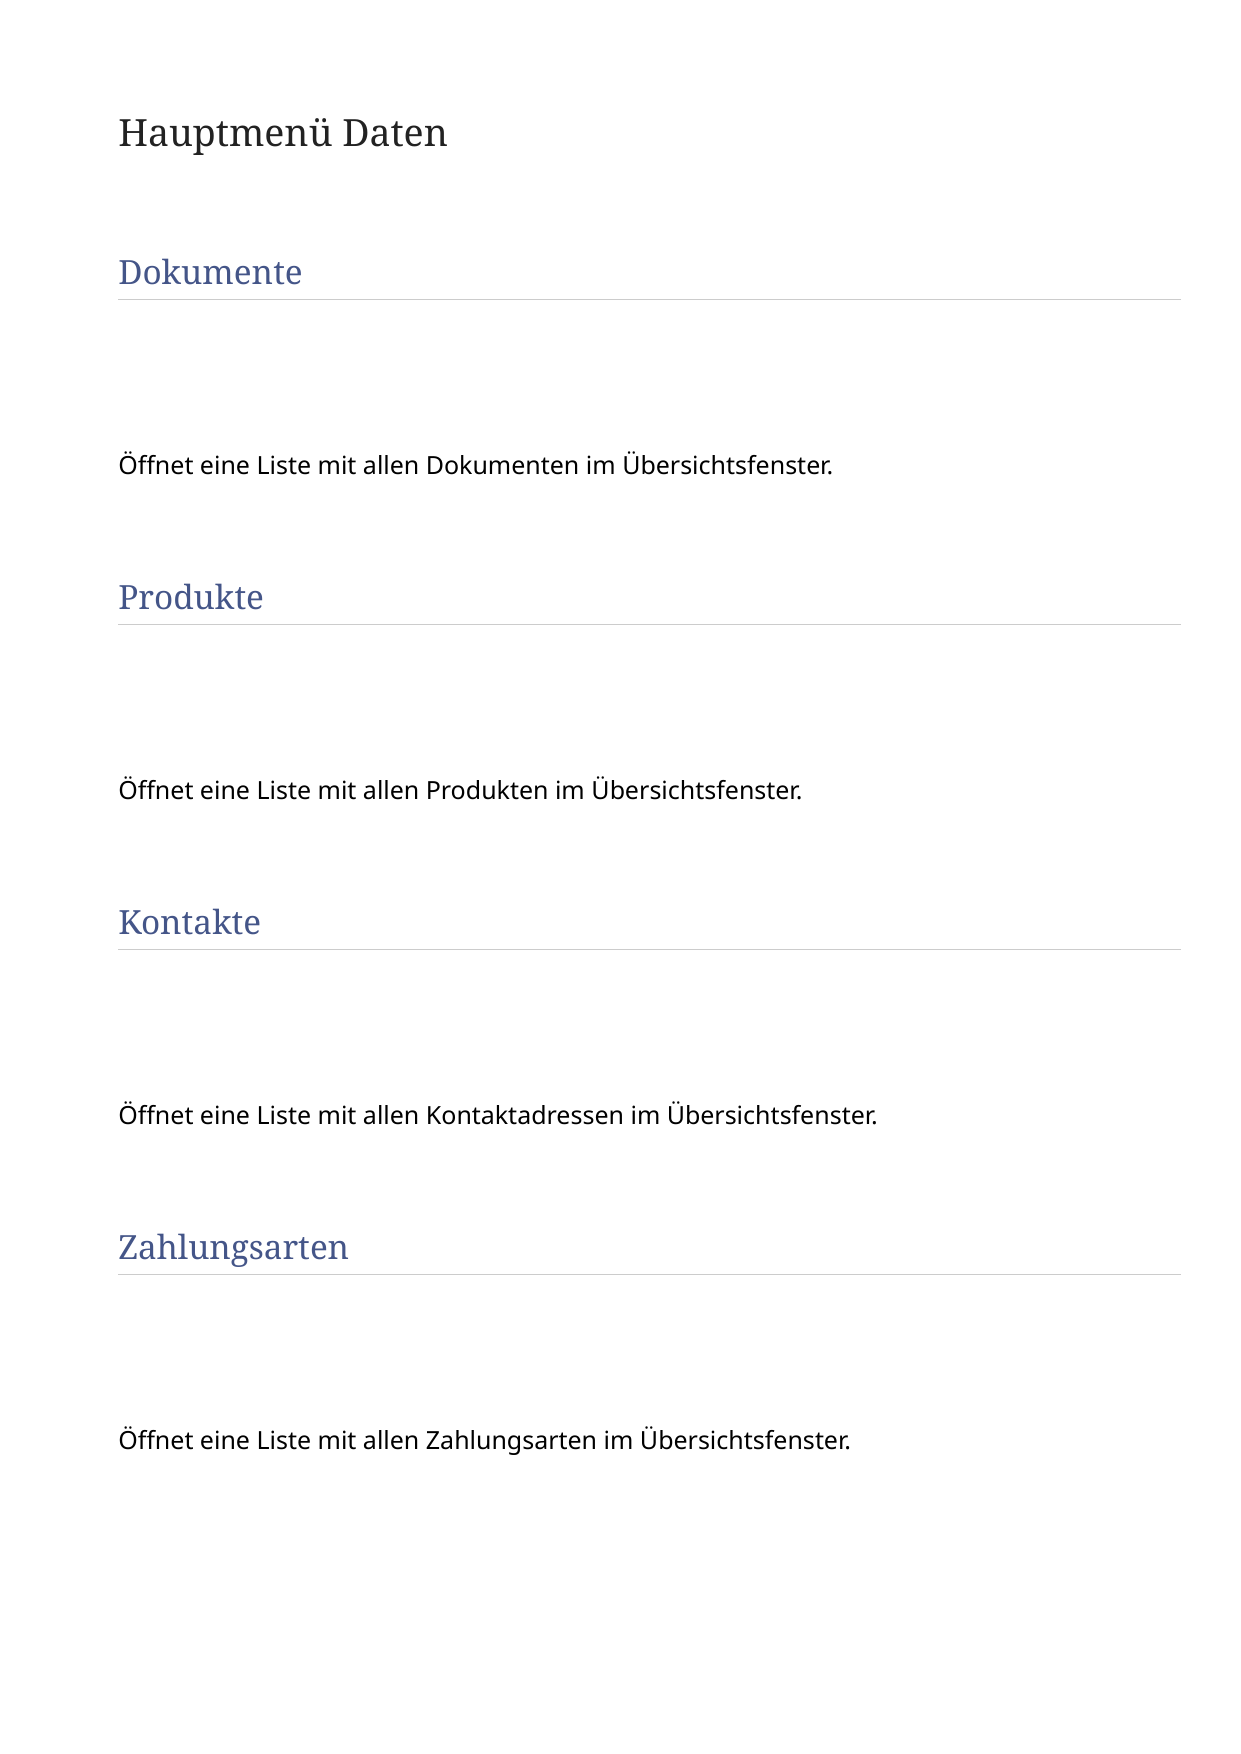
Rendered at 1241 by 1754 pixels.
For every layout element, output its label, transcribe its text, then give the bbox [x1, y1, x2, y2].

subtitle Kontakte [118, 899, 1181, 949]
subtitle Zahlungsarten [118, 1224, 1181, 1274]
text Öffnet eine Liste mit allen Zahlungsarten im Übersichtsfenster. [118, 1423, 1181, 1457]
subtitle Dokumente [118, 249, 1181, 299]
subtitle Produkte [118, 574, 1181, 624]
text Öffnet eine Liste mit allen Produkten im Übersichtsfenster. [118, 773, 1181, 807]
text Öffnet eine Liste mit allen Dokumenten im Übersichtsfenster. [118, 448, 1181, 482]
text Öffnet eine Liste mit allen Kontaktadressen im Übersichtsfenster. [118, 1098, 1181, 1132]
subtitle Hauptmenü Daten [118, 106, 1181, 157]
